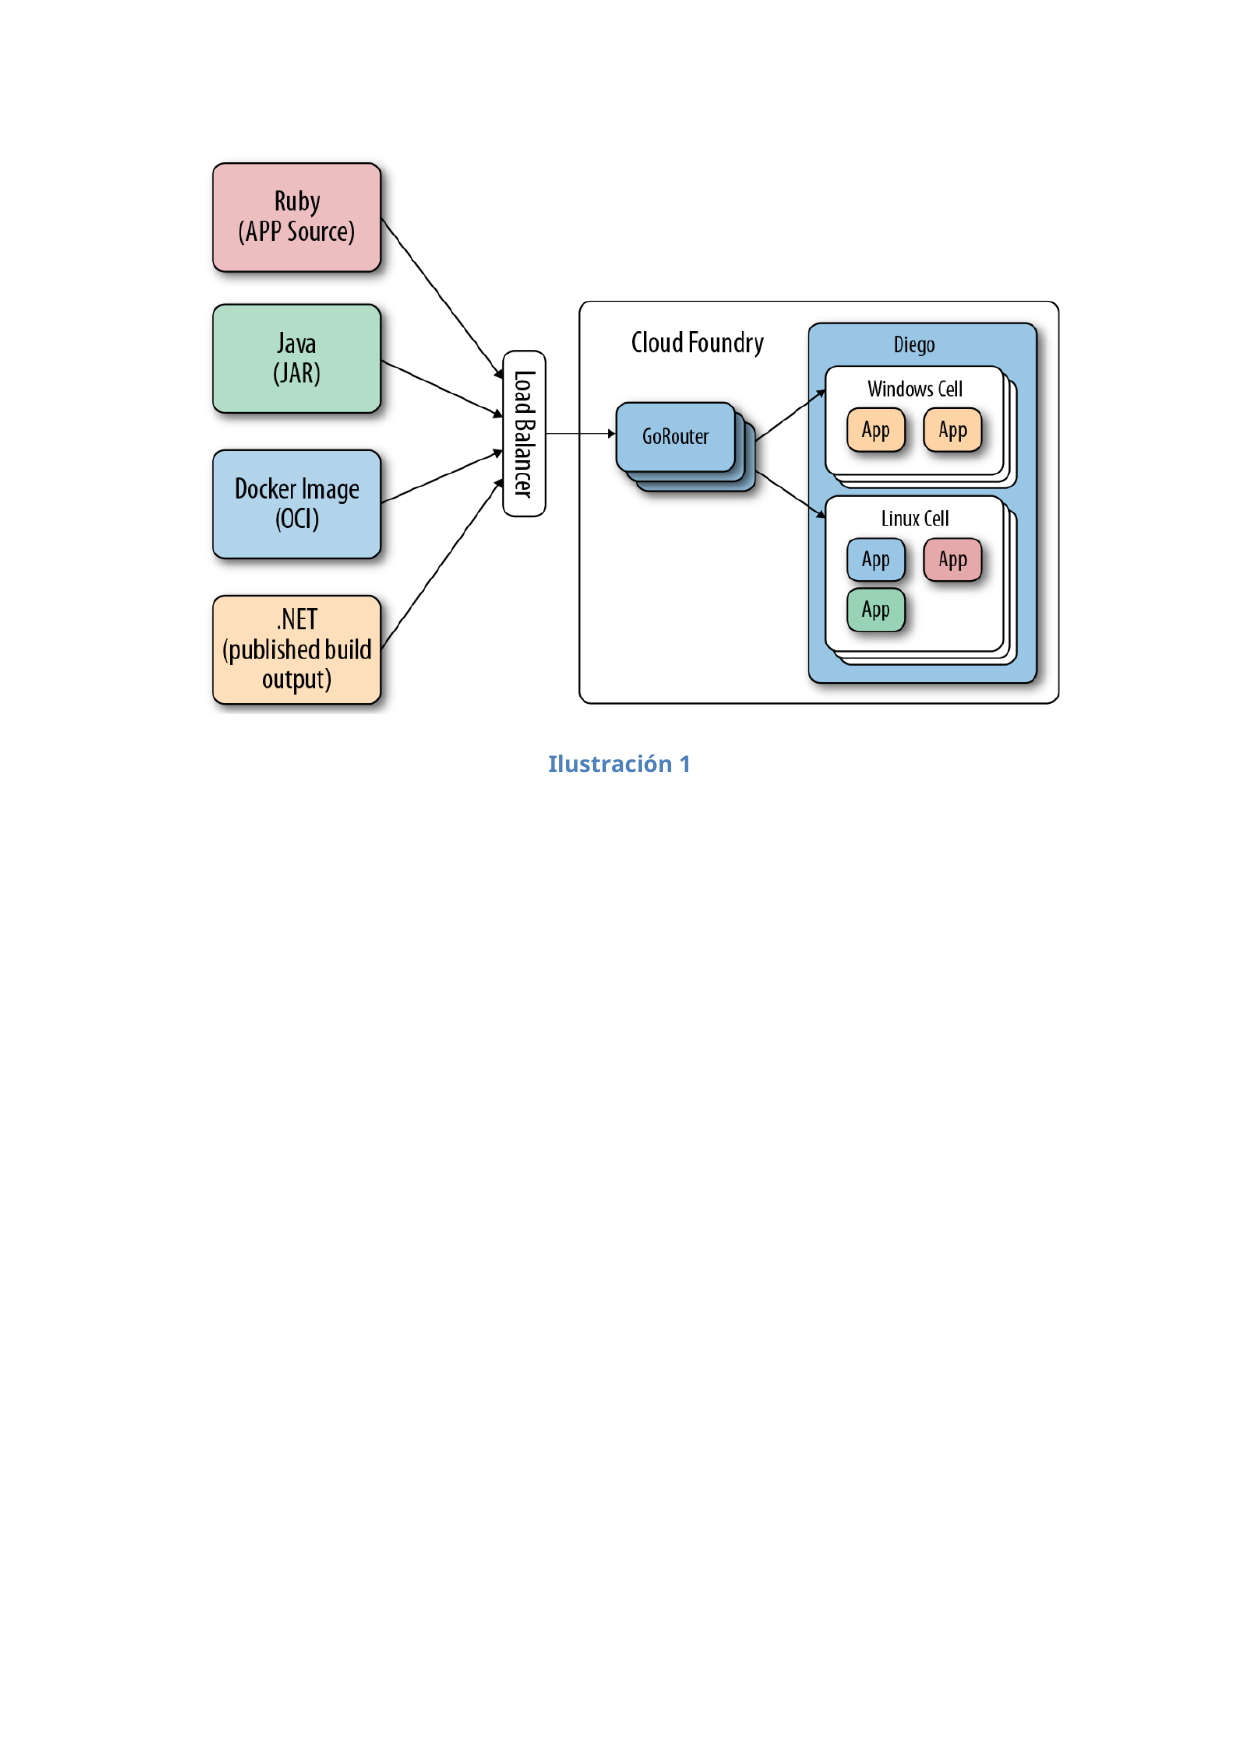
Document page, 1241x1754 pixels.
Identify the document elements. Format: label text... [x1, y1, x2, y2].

text Ilustración 1 [177, 748, 1063, 779]
